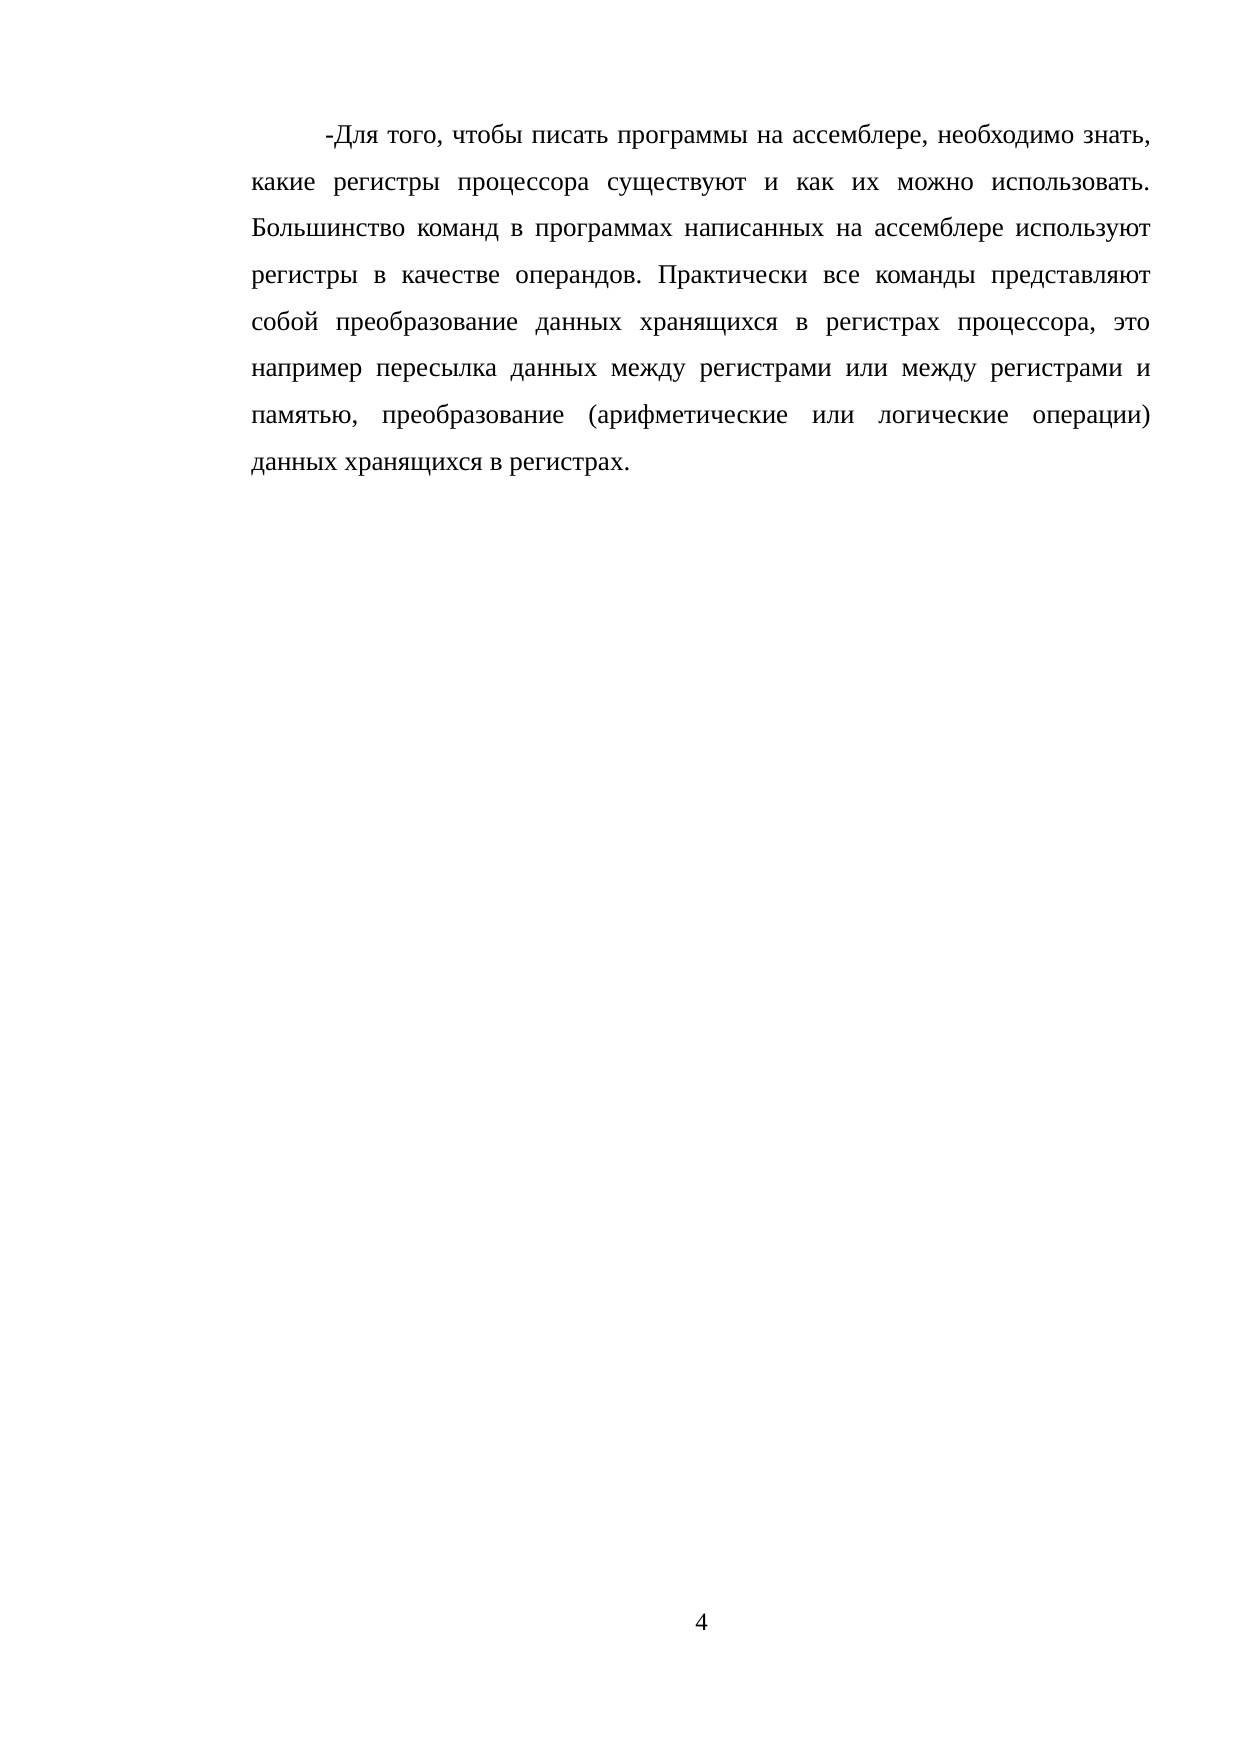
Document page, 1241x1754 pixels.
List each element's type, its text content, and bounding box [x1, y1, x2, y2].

text -Для того, чтобы писать программы на ассемблере, необходимо знать, какие регистры процессора существуют и как их можно использовать. Большинство команд в программах написанных на ассемблере используют регистры в качестве операндов. Практически все команды представляют собой преобразование данных хранящихся в регистрах процессора, это например пересылка данных между регистрами или между регистрами и памятью, преобразование (арифметические или логические операции) данных хранящихся в регистрах. [251, 118, 1152, 476]
